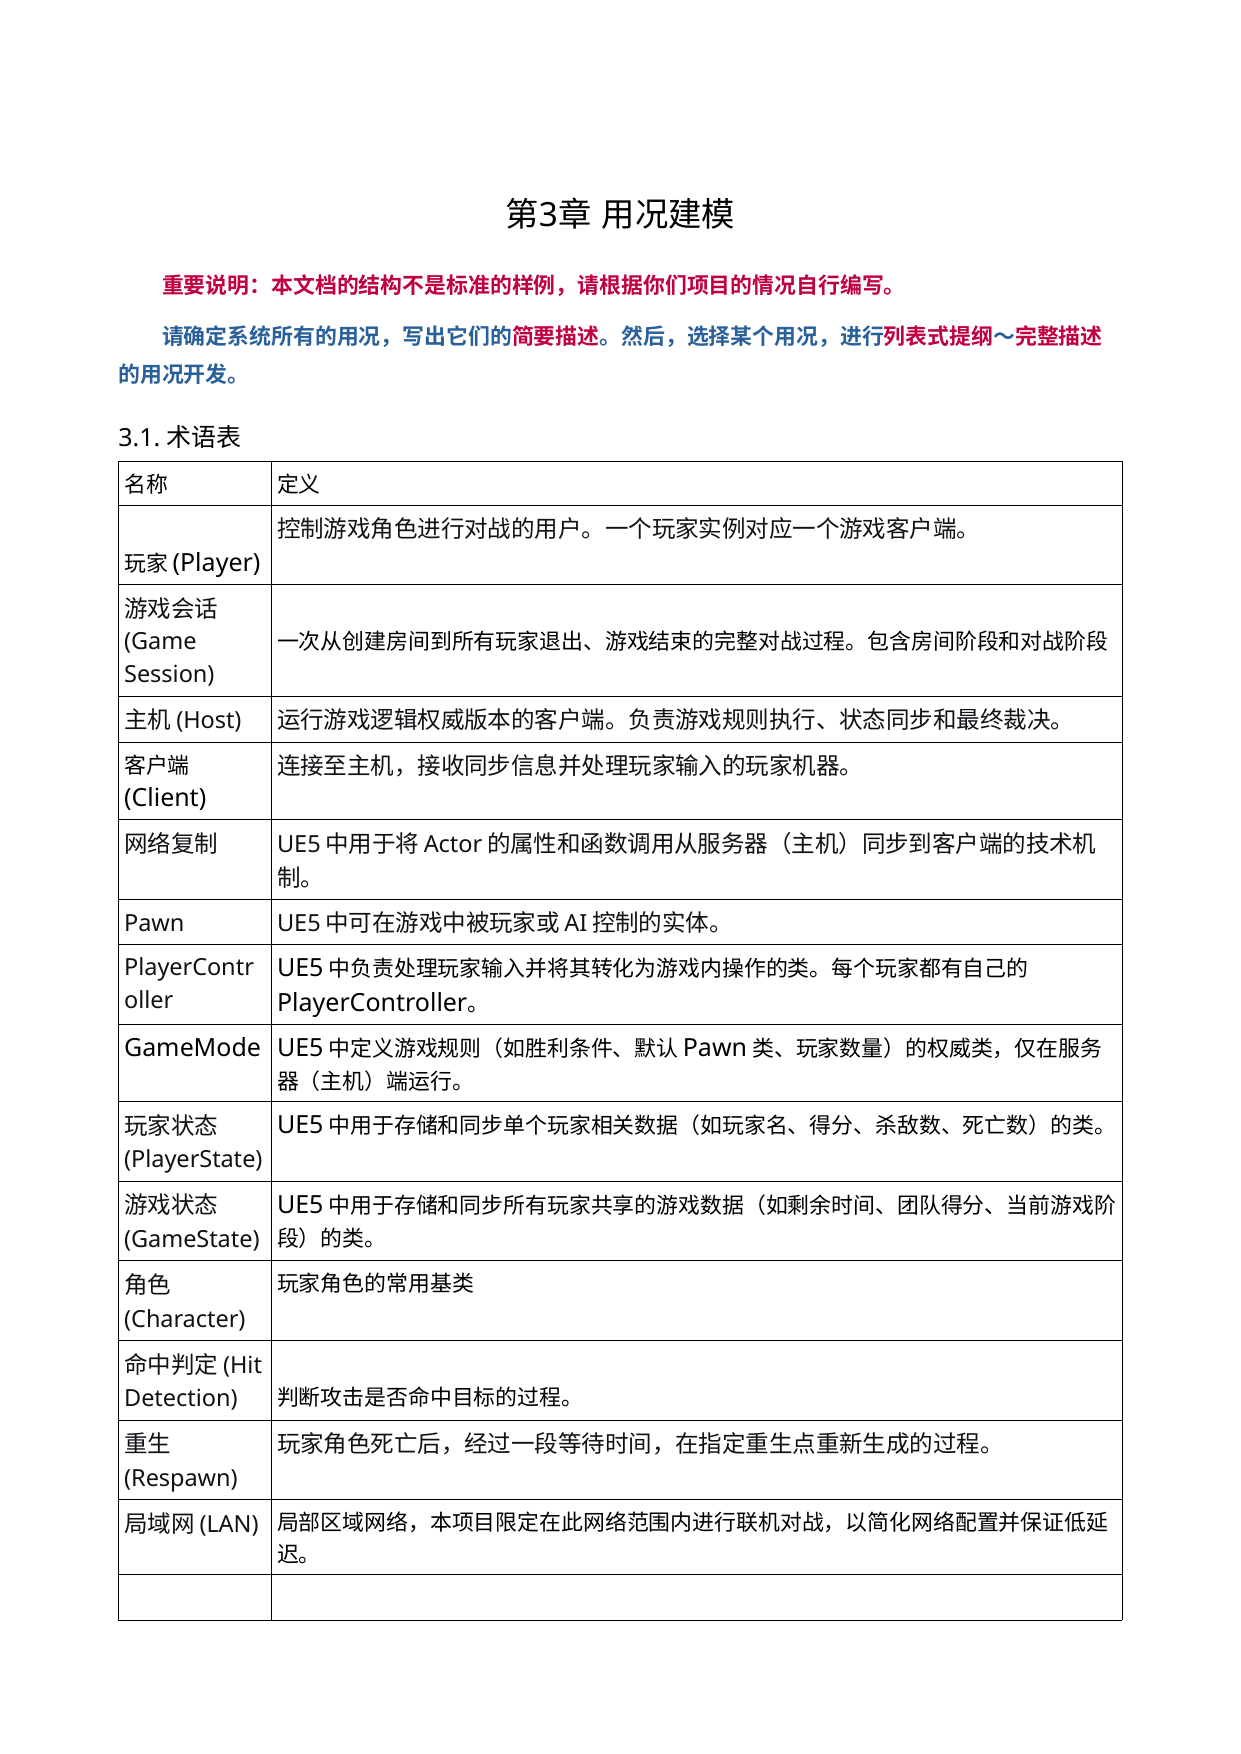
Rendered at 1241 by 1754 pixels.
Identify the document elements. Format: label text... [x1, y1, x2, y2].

text 重要说明：本文档的结构不是标准的样例，请根据你们项目的情况自行编写。 [118, 268, 1122, 300]
table_cell [272, 1575, 1122, 1620]
table_cell 角色 (Character) [119, 1261, 271, 1340]
table_cell UE5中用于将Actor的属性和函数调用从服务器（主机）同步到客户端的技术机制。 [272, 820, 1122, 899]
table_cell 命中判定 (Hit Detection) [119, 1341, 271, 1420]
table_cell 游戏状态 (GameState) [119, 1182, 271, 1260]
text 请确定系统所有的用况，写出它们的简要描述。然后，选择某个用况，进行列表式提纲～完整描述的用况开发。 [118, 319, 1122, 389]
table_cell 玩家角色的常用基类 [272, 1261, 1122, 1340]
table_cell UE5中用于存储和同步所有玩家共享的游戏数据（如剩余时间、团队得分、当前游戏阶段）的类。 [272, 1182, 1122, 1260]
table_cell 运行游戏逻辑权威版本的客户端。负责游戏规则执行、状态同步和最终裁决。 [272, 697, 1122, 742]
table_cell UE5中用于存储和同步单个玩家相关数据（如玩家名、得分、杀敌数、死亡数）的类。 [272, 1102, 1122, 1181]
table_cell Pawn [119, 900, 271, 944]
table_cell [119, 1575, 271, 1620]
table_cell 玩家状态 (PlayerState) [119, 1102, 271, 1181]
table_cell 玩家角色死亡后，经过一段等待时间，在指定重生点重新生成的过程。 [272, 1421, 1122, 1499]
table_cell 游戏会话 (Game Session) [119, 585, 271, 696]
subtitle 用况建模 [118, 188, 1122, 236]
table_cell 判断攻击是否命中目标的过程。 [272, 1341, 1122, 1420]
table_header 名称 [119, 462, 271, 504]
table_cell 重生 (Respawn) [119, 1421, 271, 1499]
table_cell 网络复制 [119, 820, 271, 899]
subtitle 术语表 [118, 418, 1122, 454]
table_cell UE5中可在游戏中被玩家或AI控制的实体。 [272, 900, 1122, 944]
table_cell 客户端 (Client) [119, 743, 271, 819]
table_cell 主机 (Host) [119, 697, 271, 742]
table_header 定义 [272, 462, 1122, 504]
table_cell 玩家 (Player) [119, 506, 271, 584]
table_cell UE5中负责处理玩家输入并将其转化为游戏内操作的类。每个玩家都有自己的PlayerController。 [272, 945, 1122, 1024]
table_cell 局域网 (LAN) [119, 1500, 271, 1574]
table_cell UE5中定义游戏规则（如胜利条件、默认Pawn类、玩家数量）的权威类，仅在服务器（主机）端运行。 [272, 1025, 1122, 1101]
table_cell 连接至主机，接收同步信息并处理玩家输入的玩家机器。 [272, 743, 1122, 819]
table_cell 一次从创建房间到所有玩家退出、游戏结束的完整对战过程。包含房间阶段和对战阶段 [272, 585, 1122, 696]
table_cell 控制游戏角色进行对战的用户。一个玩家实例对应一个游戏客户端。 [272, 506, 1122, 584]
table_cell GameMode [119, 1025, 271, 1101]
table_cell PlayerController [119, 945, 271, 1024]
table_cell 局部区域网络，本项目限定在此网络范围内进行联机对战，以简化网络配置并保证低延迟。 [272, 1500, 1122, 1574]
